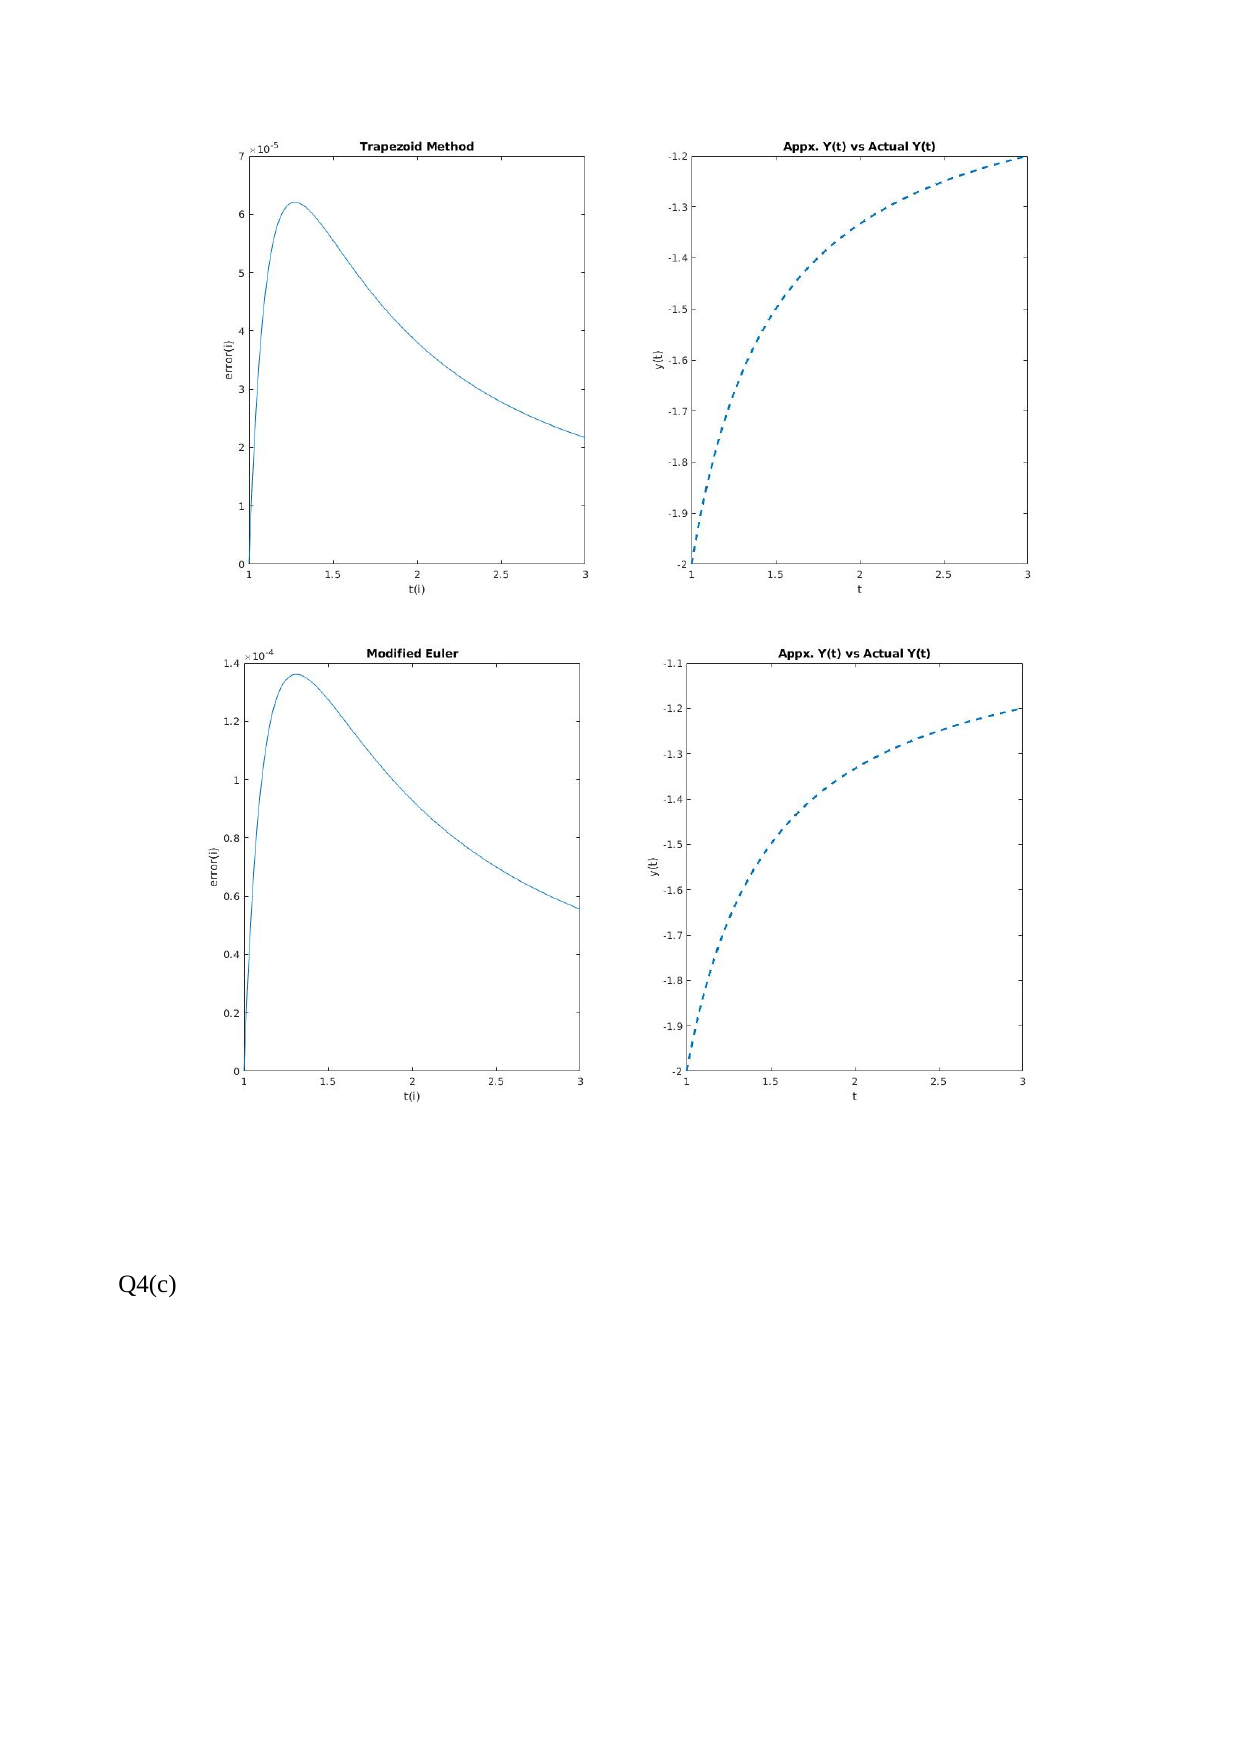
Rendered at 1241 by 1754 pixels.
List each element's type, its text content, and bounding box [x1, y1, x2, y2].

picture [113, 626, 1118, 1126]
picture [118, 118, 1123, 619]
text Q4(c) [118, 1269, 1122, 1297]
